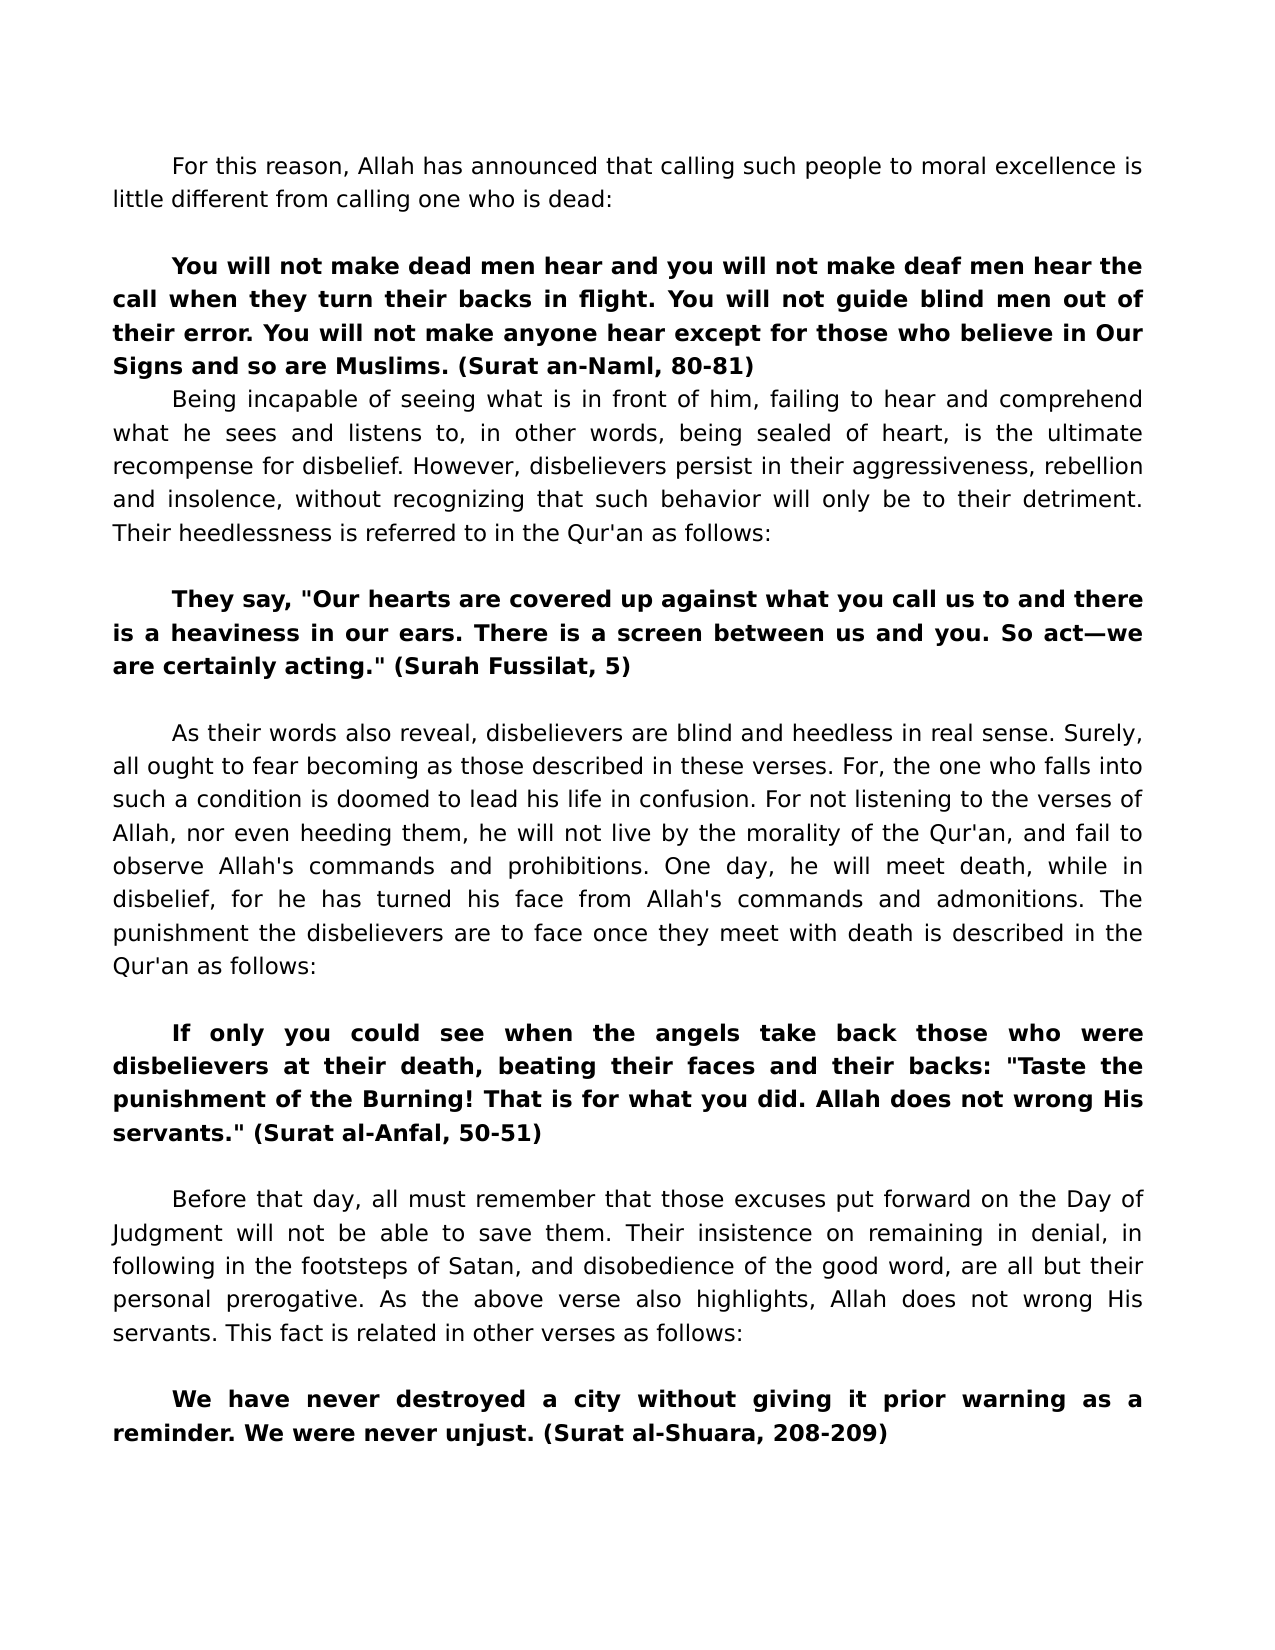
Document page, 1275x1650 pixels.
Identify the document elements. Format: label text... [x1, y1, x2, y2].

text We have never destroyed a city without giving it prior warning as a reminder. We were never unjust. (Surat al-Shuara, 208-209) [112, 1381, 1145, 1448]
text As their words also reveal, disbelievers are blind and heedless in real sense. Surely, all ought to fear becoming as those described in these verses. For, the one who falls into such a condition is doomed to lead his life in confusion. For not listening to the verses of Allah, nor even heeding them, he will not live by the morality of the Qur'an, and fail to observe Allah's commands and prohibitions. One day, he will meet death, while in disbelief, for he has turned his face from Allah's commands and admonitions. The punishment the disbelievers are to face once they meet with death is described in the Qur'an as follows: [112, 714, 1145, 981]
text Being incapable of seeing what is in front of him, failing to hear and comprehend what he sees and listens to, in other words, being sealed of heart, is the ultimate recompense for disbelief. However, disbelievers persist in their aggressiveness, rebellion and insolence, without recognizing that such behavior will only be to their detriment. Their heedlessness is referred to in the Qur'an as follows: [112, 381, 1145, 548]
text For this reason, Allah has announced that calling such people to moral excellence is little different from calling one who is dead: [112, 148, 1145, 214]
text Before that day, all must remember that those excuses put forward on the Day of Judgment will not be able to save them. Their insistence on remaining in denial, in following in the footsteps of Satan, and disobedience of the good word, are all but their personal prerogative. As the above verse also highlights, Allah does not wrong His servants. This fact is related in other verses as follows: [112, 1181, 1145, 1348]
text If only you could see when the angels take back those who were disbelievers at their death, beating their faces and their backs: "Taste the punishment of the Burning! That is for what you did. Allah does not wrong His servants." (Surat al-Anfal, 50-51) [112, 1014, 1145, 1148]
text You will not make dead men hear and you will not make deaf men hear the call when they turn their backs in flight. You will not guide blind men out of their error. You will not make anyone hear except for those who believe in Our Signs and so are Muslims. (Surat an-Naml, 80-81) [112, 248, 1145, 381]
text They say, "Our hearts are covered up against what you call us to and there is a heaviness in our ears. There is a screen between us and you. So act—we are certainly acting." (Surah Fussilat, 5) [112, 581, 1145, 681]
